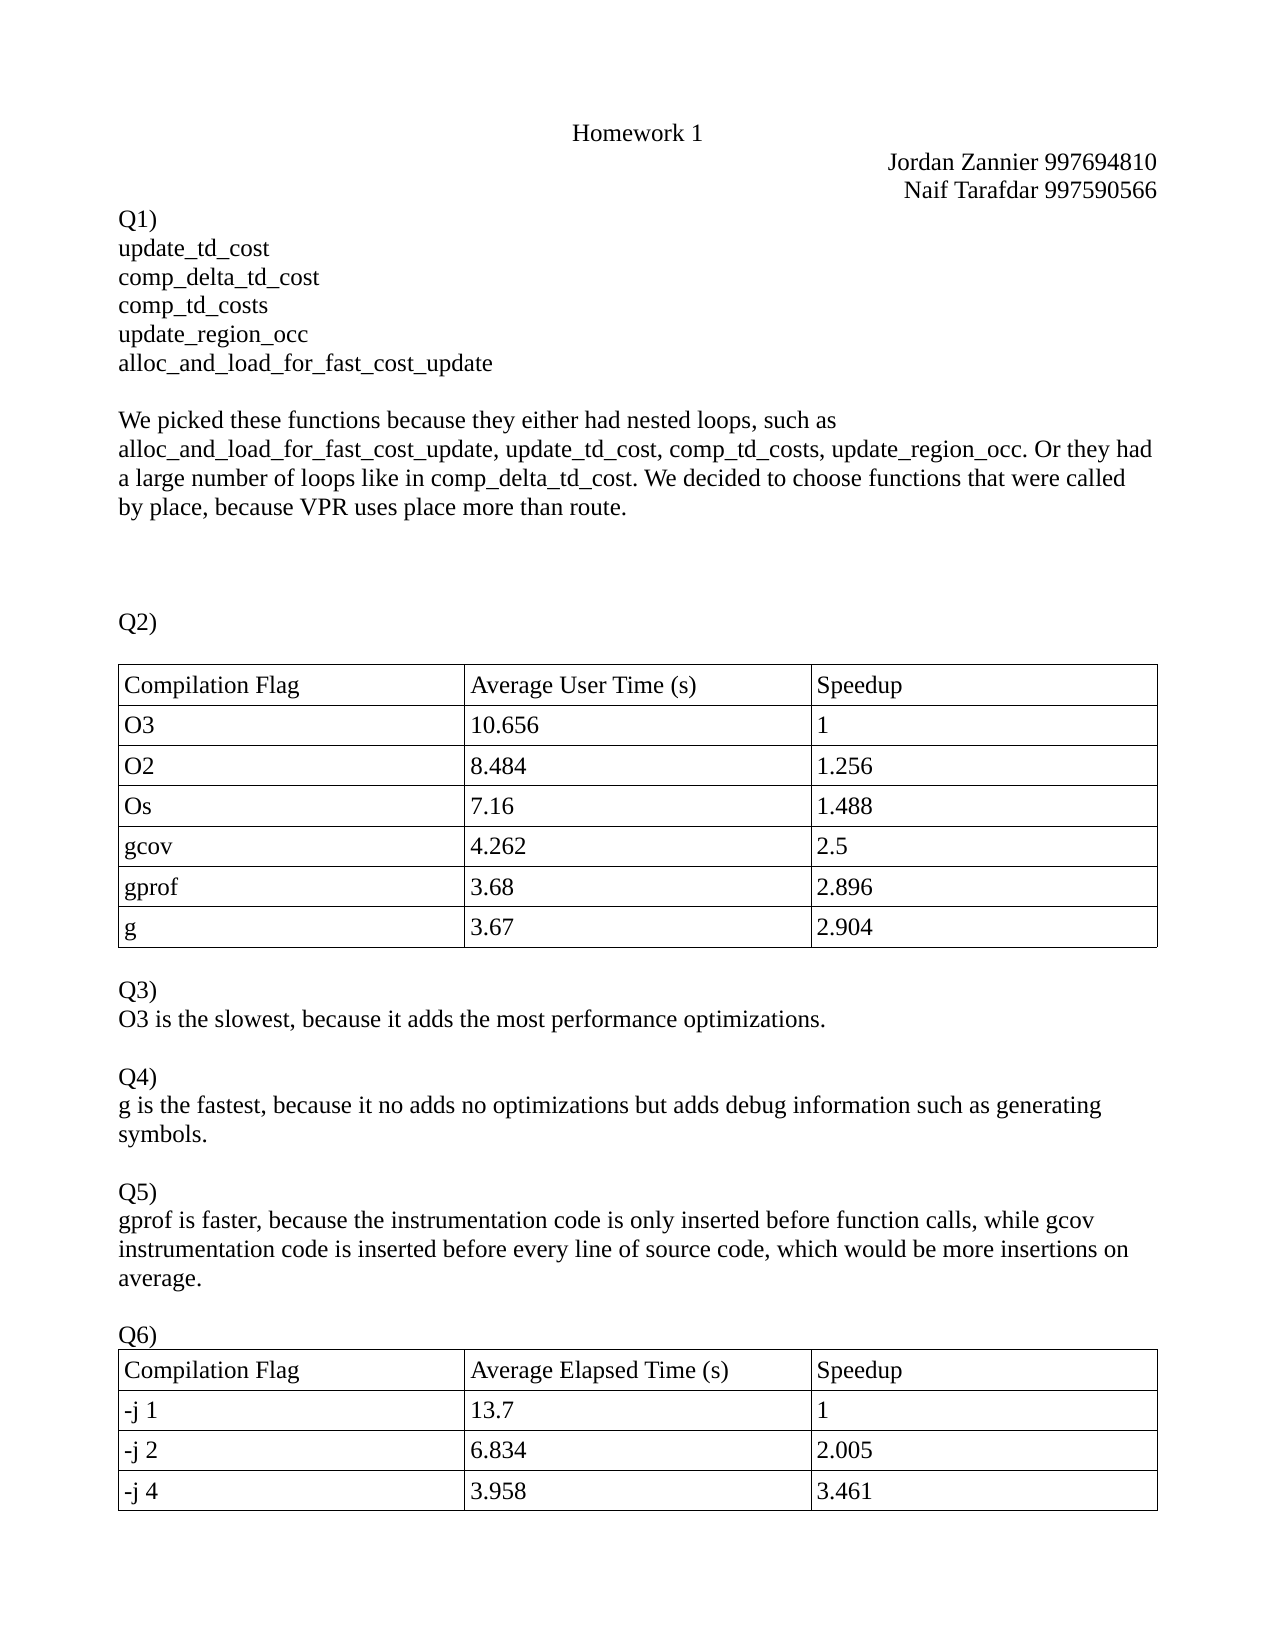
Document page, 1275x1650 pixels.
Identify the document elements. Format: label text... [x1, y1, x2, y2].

text Jordan Zannier 997694810 Naif Tarafdar 997590566 [118, 147, 1157, 204]
table_cell 2.005 [812, 1431, 1157, 1470]
table_cell 2.904 [812, 907, 1157, 947]
table_cell -j 2 [119, 1431, 464, 1470]
text Q1) [118, 204, 1157, 233]
text O3 is the slowest, because it adds the most performance optimizations. [118, 1004, 1157, 1033]
table_cell gprof [119, 867, 464, 906]
table_cell 3.958 [465, 1471, 811, 1510]
table_cell 7.16 [465, 786, 811, 826]
text We picked these functions because they either had nested loops, such as alloc_and_load_for_fast_cost_update, update_td_cost, comp_td_costs, update_region_occ. Or they had a large number of loops like in comp_delta_td_cost. We decided to choose functions that were called by place, because VPR uses place more than route. [118, 406, 1157, 521]
table_cell gcov [119, 827, 464, 866]
text Q6) [118, 1320, 1157, 1349]
table_cell 3.67 [465, 907, 811, 947]
table_cell O2 [119, 746, 464, 785]
table_header Speedup [812, 665, 1157, 705]
text comp_delta_td_cost [118, 262, 1157, 291]
table_cell O3 [119, 706, 464, 745]
table_cell 13.7 [465, 1391, 811, 1430]
table_cell 1.256 [812, 746, 1157, 785]
text Q3) [118, 975, 1157, 1004]
text gprof is faster, because the instrumentation code is only inserted before function calls, while gcov instrumentation code is inserted before every line of source code, which would be more insertions on average. [118, 1205, 1157, 1292]
table_cell 4.262 [465, 827, 811, 866]
table_header Compilation Flag [119, 1350, 464, 1389]
table_cell 1.488 [812, 786, 1157, 826]
table_cell 3.68 [465, 867, 811, 906]
table_header Compilation Flag [119, 665, 464, 705]
text Q2) [118, 607, 1157, 636]
text Q4) [118, 1062, 1157, 1090]
table_cell -j 4 [119, 1471, 464, 1510]
table_cell 1 [812, 706, 1157, 745]
table_cell 8.484 [465, 746, 811, 785]
table_cell -j 1 [119, 1391, 464, 1430]
table_cell 10.656 [465, 706, 811, 745]
table_cell g [119, 907, 464, 947]
text Homework 1 [118, 118, 1157, 147]
text update_td_cost [118, 233, 1157, 262]
table_header Average User Time (s) [465, 665, 811, 705]
text comp_td_costs [118, 291, 1157, 319]
table_cell 3.461 [812, 1471, 1157, 1510]
text update_region_occ [118, 319, 1157, 348]
table_cell 1 [812, 1391, 1157, 1430]
table_header Speedup [812, 1350, 1157, 1389]
text Q5) [118, 1177, 1157, 1205]
table_header Average Elapsed Time (s) [465, 1350, 811, 1389]
table_cell 2.896 [812, 867, 1157, 906]
text alloc_and_load_for_fast_cost_update [118, 348, 1157, 377]
table_cell 2.5 [812, 827, 1157, 866]
table_cell 6.834 [465, 1431, 811, 1470]
table_cell Os [119, 786, 464, 826]
text g is the fastest, because it no adds no optimizations but adds debug information such as generating symbols. [118, 1090, 1157, 1148]
